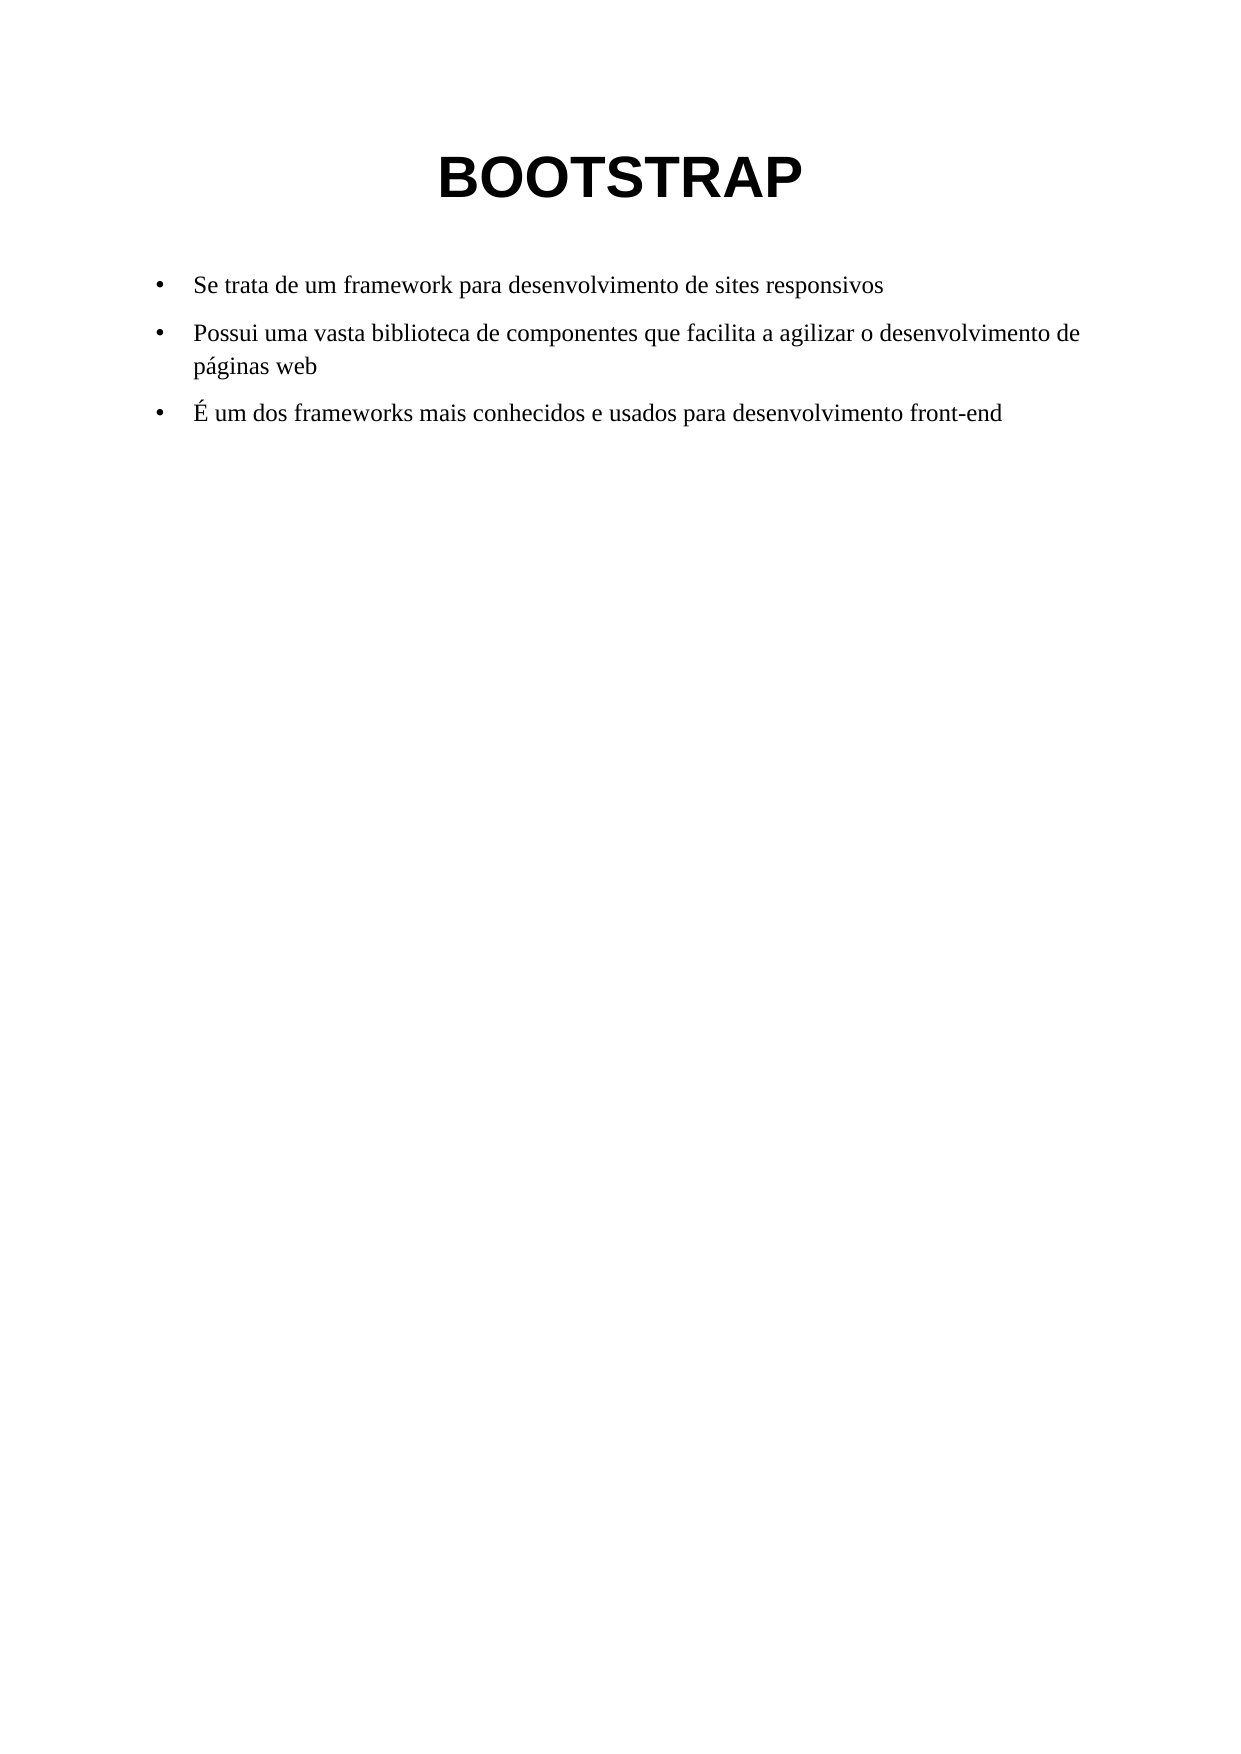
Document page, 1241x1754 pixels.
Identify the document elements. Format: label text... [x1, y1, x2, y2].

list Se trata de um framework para desenvolvimento de sites responsivos [156, 270, 1122, 299]
title BOOTSTRAP [118, 143, 1122, 210]
list Possui uma vasta biblioteca de componentes que facilita a agilizar o desenvolvimento de páginas web [156, 318, 1122, 380]
list É um dos frameworks mais conhecidos e usados para desenvolvimento front-end [156, 398, 1122, 427]
